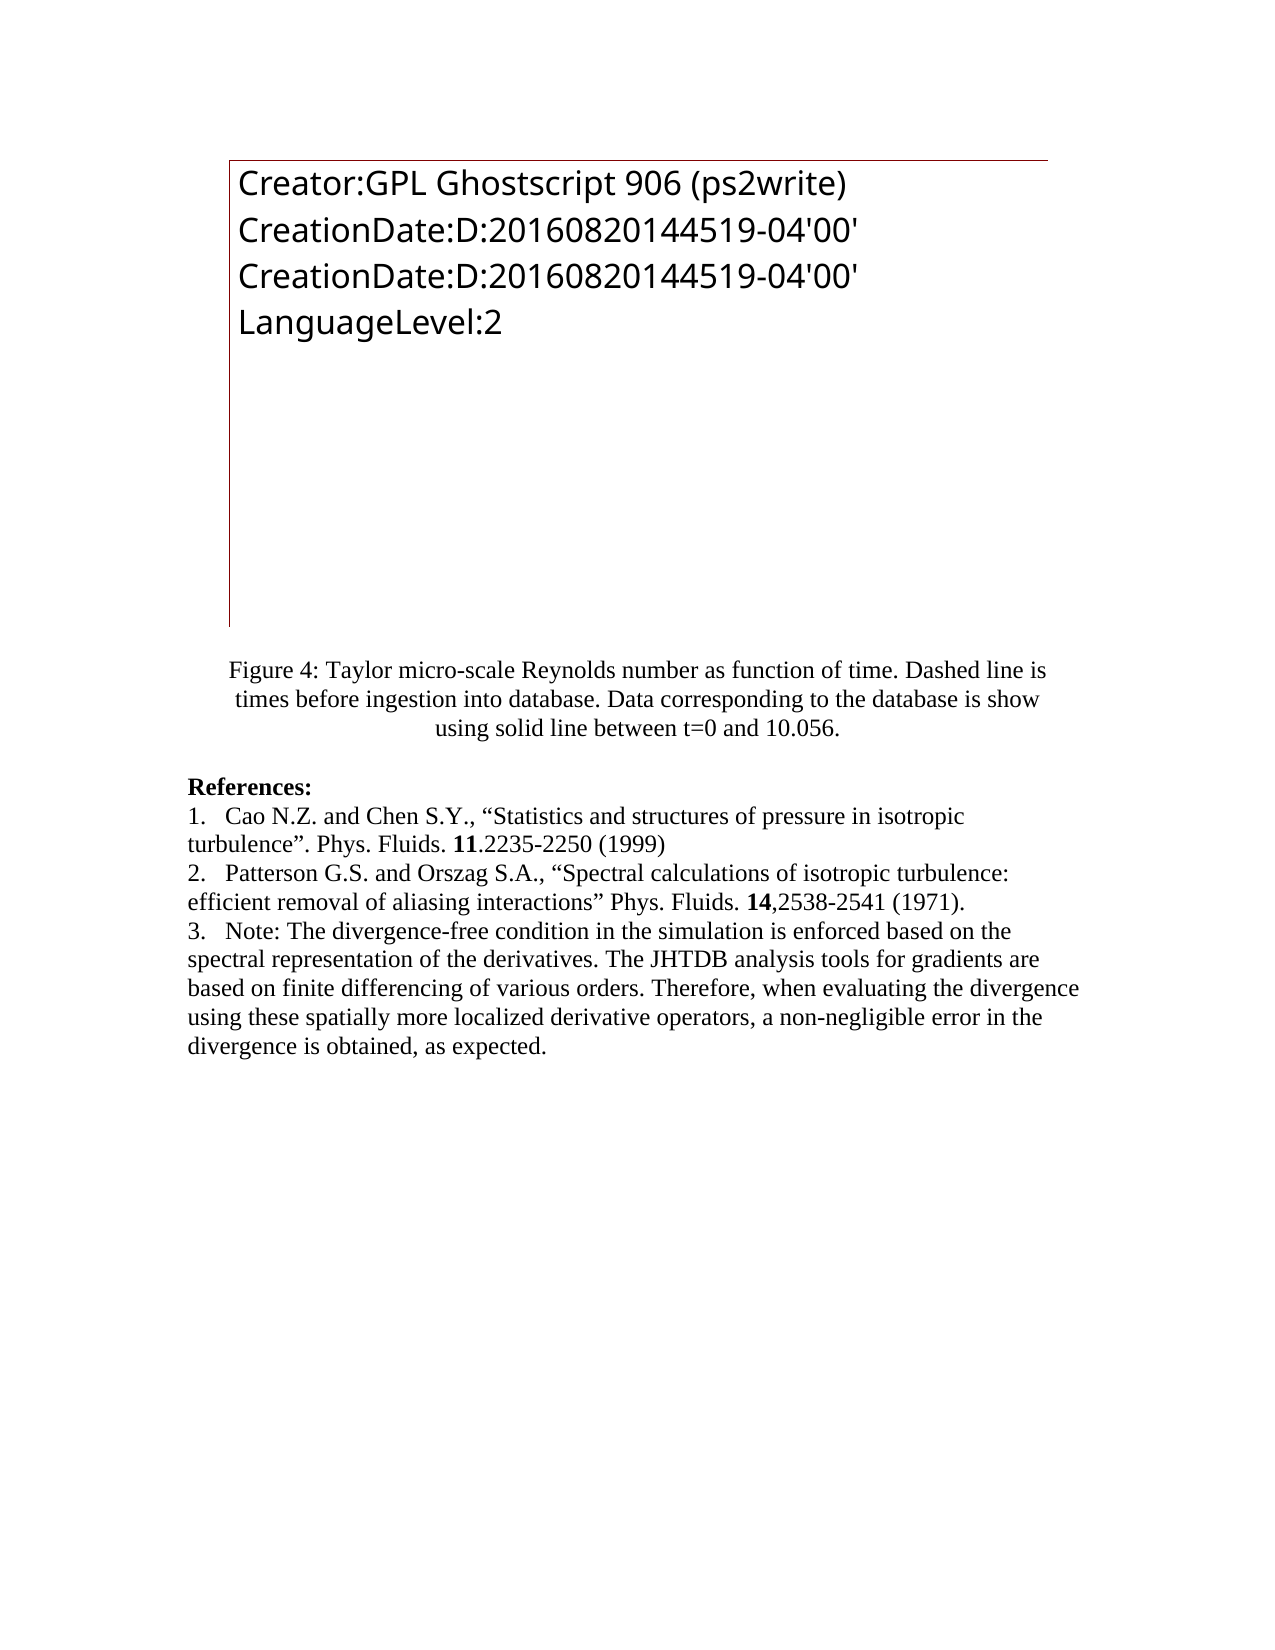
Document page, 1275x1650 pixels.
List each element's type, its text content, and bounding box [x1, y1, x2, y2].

list Patterson G.S. and Orszag S.A., “Spectral calculations of isotropic turbulence: efficient removal of aliasing interactions” Phys. Fluids. 14,2538-2541 (1971). [187, 858, 1087, 916]
text Figure 4: Taylor micro-scale Reynolds number as function of time. Dashed line is times before ingestion into database. Data corresponding to the database is show using solid line between t=0 and 10.056. [208, 656, 1067, 742]
text References: [187, 150, 1087, 801]
list Note: The divergence-free condition in the simulation is enforced based on the spectral representation of the derivatives. The JHTDB analysis tools for gradients are based on finite differencing of various orders. Therefore, when evaluating the divergence using these spatially more localized derivative operators, a non-negligible error in the divergence is obtained, as expected. [187, 916, 1087, 1059]
list Cao N.Z. and Chen S.Y., “Statistics and structures of pressure in isotropic turbulence”. Phys. Fluids. 11.2235-2250 (1999) [187, 801, 1087, 858]
